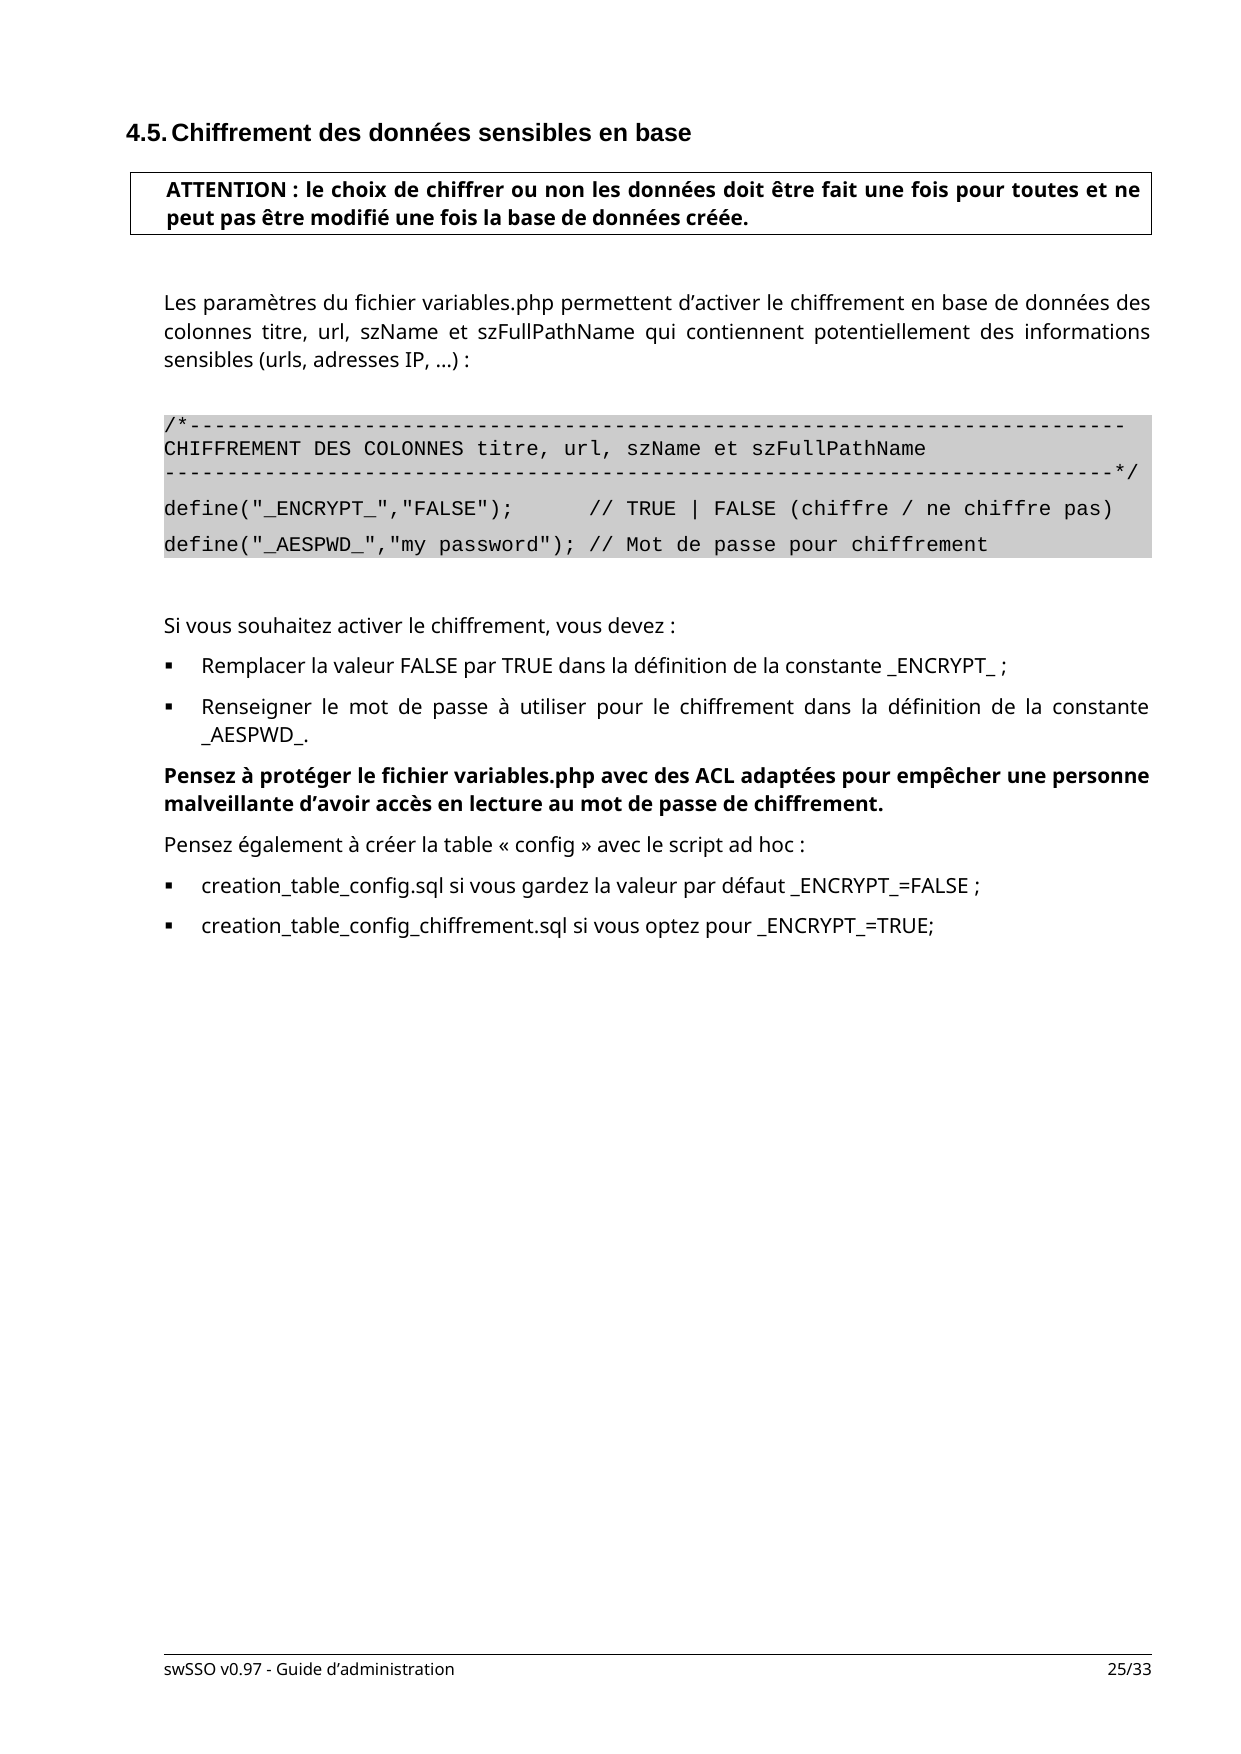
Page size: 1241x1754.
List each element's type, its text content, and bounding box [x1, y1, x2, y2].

text Si vous souhaitez activer le chiffrement, vous devez : [164, 611, 1152, 640]
text define("_ENCRYPT_","FALSE"); // TRUE | FALSE (chiffre / ne chiffre pas) [164, 498, 1152, 522]
text define("_AESPWD_","my password"); // Mot de passe pour chiffrement [164, 534, 1152, 558]
text Pensez à protéger le fichier variables.php avec des ACL adaptées pour empêcher une personne malveillante d’avoir accès en lecture au mot de passe de chiffrement. [164, 761, 1152, 818]
text CHIFFREMENT DES COLONNES titre, url, szName et szFullPathName [164, 438, 1152, 462]
subtitle Chiffrement des données sensibles en base [126, 118, 1152, 147]
list creation_table_config_chiffrement.sql si vous optez pour _ENCRYPT_=TRUE; [164, 911, 1152, 939]
list Renseigner le mot de passe à utiliser pour le chiffrement dans la définition de la constante _AESPWD_. [164, 692, 1152, 749]
text Pensez également à créer la table « config » avec le script ad hoc : [164, 831, 1152, 859]
text /*--------------------------------------------------------------------------- [164, 415, 1152, 438]
list ATTENTION : le choix de chiffrer ou non les données doit être fait une fois pour toutes et ne peut pas être modifié une fois la base de données créée. [131, 173, 1151, 234]
text Les paramètres du fichier variables.php permettent d’activer le chiffrement en base de données des colonnes titre, url, szName et szFullPathName qui contiennent potentiellement des informations sensibles (urls, adresses IP, …) : [164, 288, 1152, 374]
list creation_table_config.sql si vous gardez la valeur par défaut _ENCRYPT_=FALSE ; [164, 871, 1152, 899]
list Remplacer la valeur FALSE par TRUE dans la définition de la constante _ENCRYPT_ ; [164, 652, 1152, 680]
text ----------------------------------------------------------------------------*/ [164, 462, 1152, 486]
